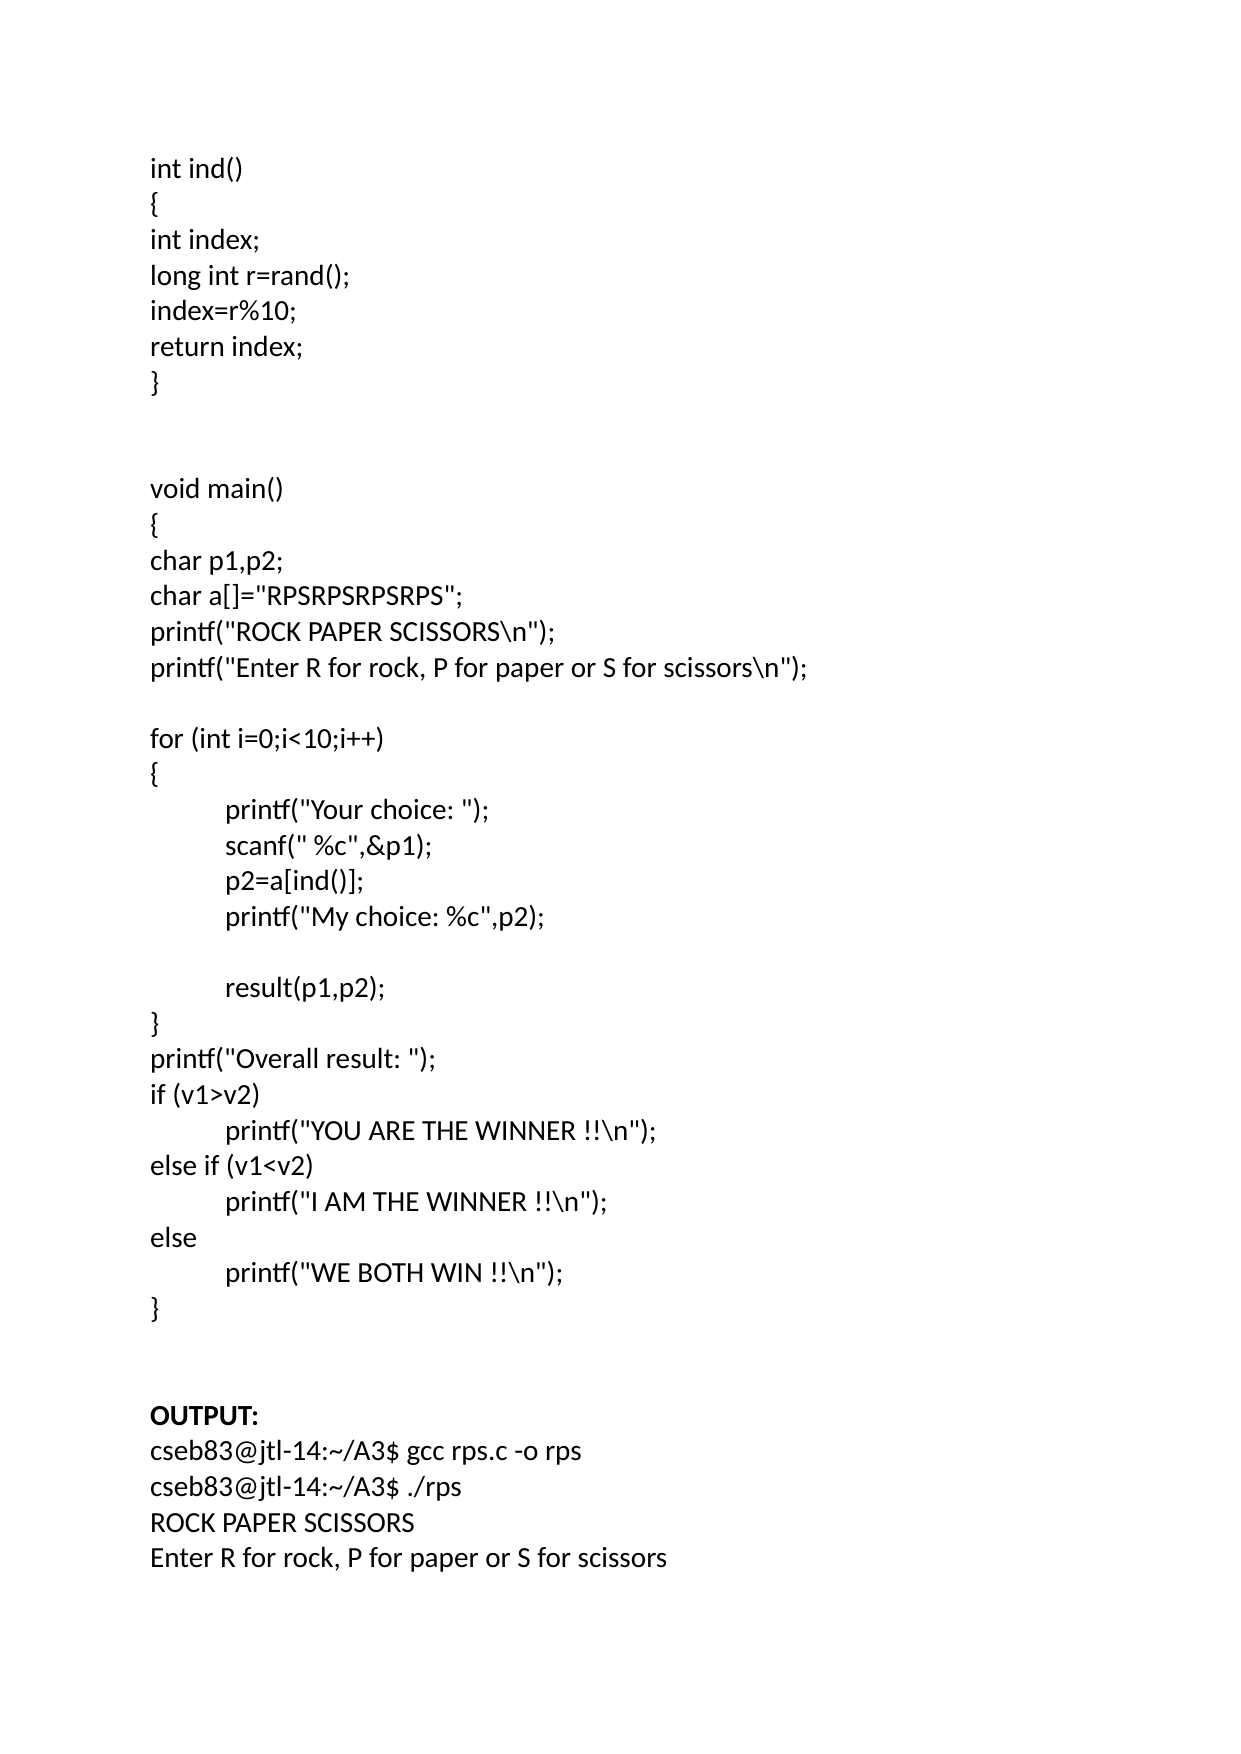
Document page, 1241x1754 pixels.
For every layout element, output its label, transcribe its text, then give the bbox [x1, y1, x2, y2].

text printf("WE BOTH WIN !!\n"); [150, 1254, 1090, 1290]
text printf("Your choice: "); [150, 791, 1090, 827]
text char p1,p2; [150, 542, 1090, 577]
text scanf(" %c",&p1); [150, 827, 1090, 862]
text OUTPUT: [150, 1397, 1090, 1432]
text cseb83@jtl-14:~/A3$ ./rps [150, 1468, 1090, 1504]
text int ind() [150, 150, 1090, 186]
text int index; [150, 221, 1090, 257]
text printf("I AM THE WINNER !!\n"); [150, 1183, 1090, 1219]
text cseb83@jtl-14:~/A3$ gcc rps.c -o rps [150, 1432, 1090, 1468]
text p2=a[ind()]; [150, 862, 1090, 898]
text { [150, 186, 1090, 221]
text void main() [150, 471, 1090, 506]
text } [150, 1005, 1090, 1041]
text char a[]="RPSRPSRPSRPS"; [150, 577, 1090, 613]
text result(p1,p2); [150, 969, 1090, 1005]
text index=r%10; [150, 292, 1090, 328]
text printf("ROCK PAPER SCISSORS\n"); [150, 613, 1090, 649]
text printf("Enter R for rock, P for paper or S for scissors\n"); [150, 649, 1090, 684]
text else [150, 1219, 1090, 1254]
text } [150, 1290, 1090, 1326]
text printf("YOU ARE THE WINNER !!\n"); [150, 1112, 1090, 1147]
text { [150, 506, 1090, 542]
text Enter R for rock, P for paper or S for scissors [150, 1539, 1090, 1575]
text else if (v1<v2) [150, 1147, 1090, 1183]
text return index; [150, 328, 1090, 364]
text printf("My choice: %c",p2); [150, 898, 1090, 934]
text { [150, 756, 1090, 791]
text for (int i=0;i<10;i++) [150, 720, 1090, 756]
text if (v1>v2) [150, 1076, 1090, 1112]
text } [150, 364, 1090, 399]
text printf("Overall result: "); [150, 1041, 1090, 1076]
text ROCK PAPER SCISSORS [150, 1504, 1090, 1539]
text long int r=rand(); [150, 257, 1090, 292]
